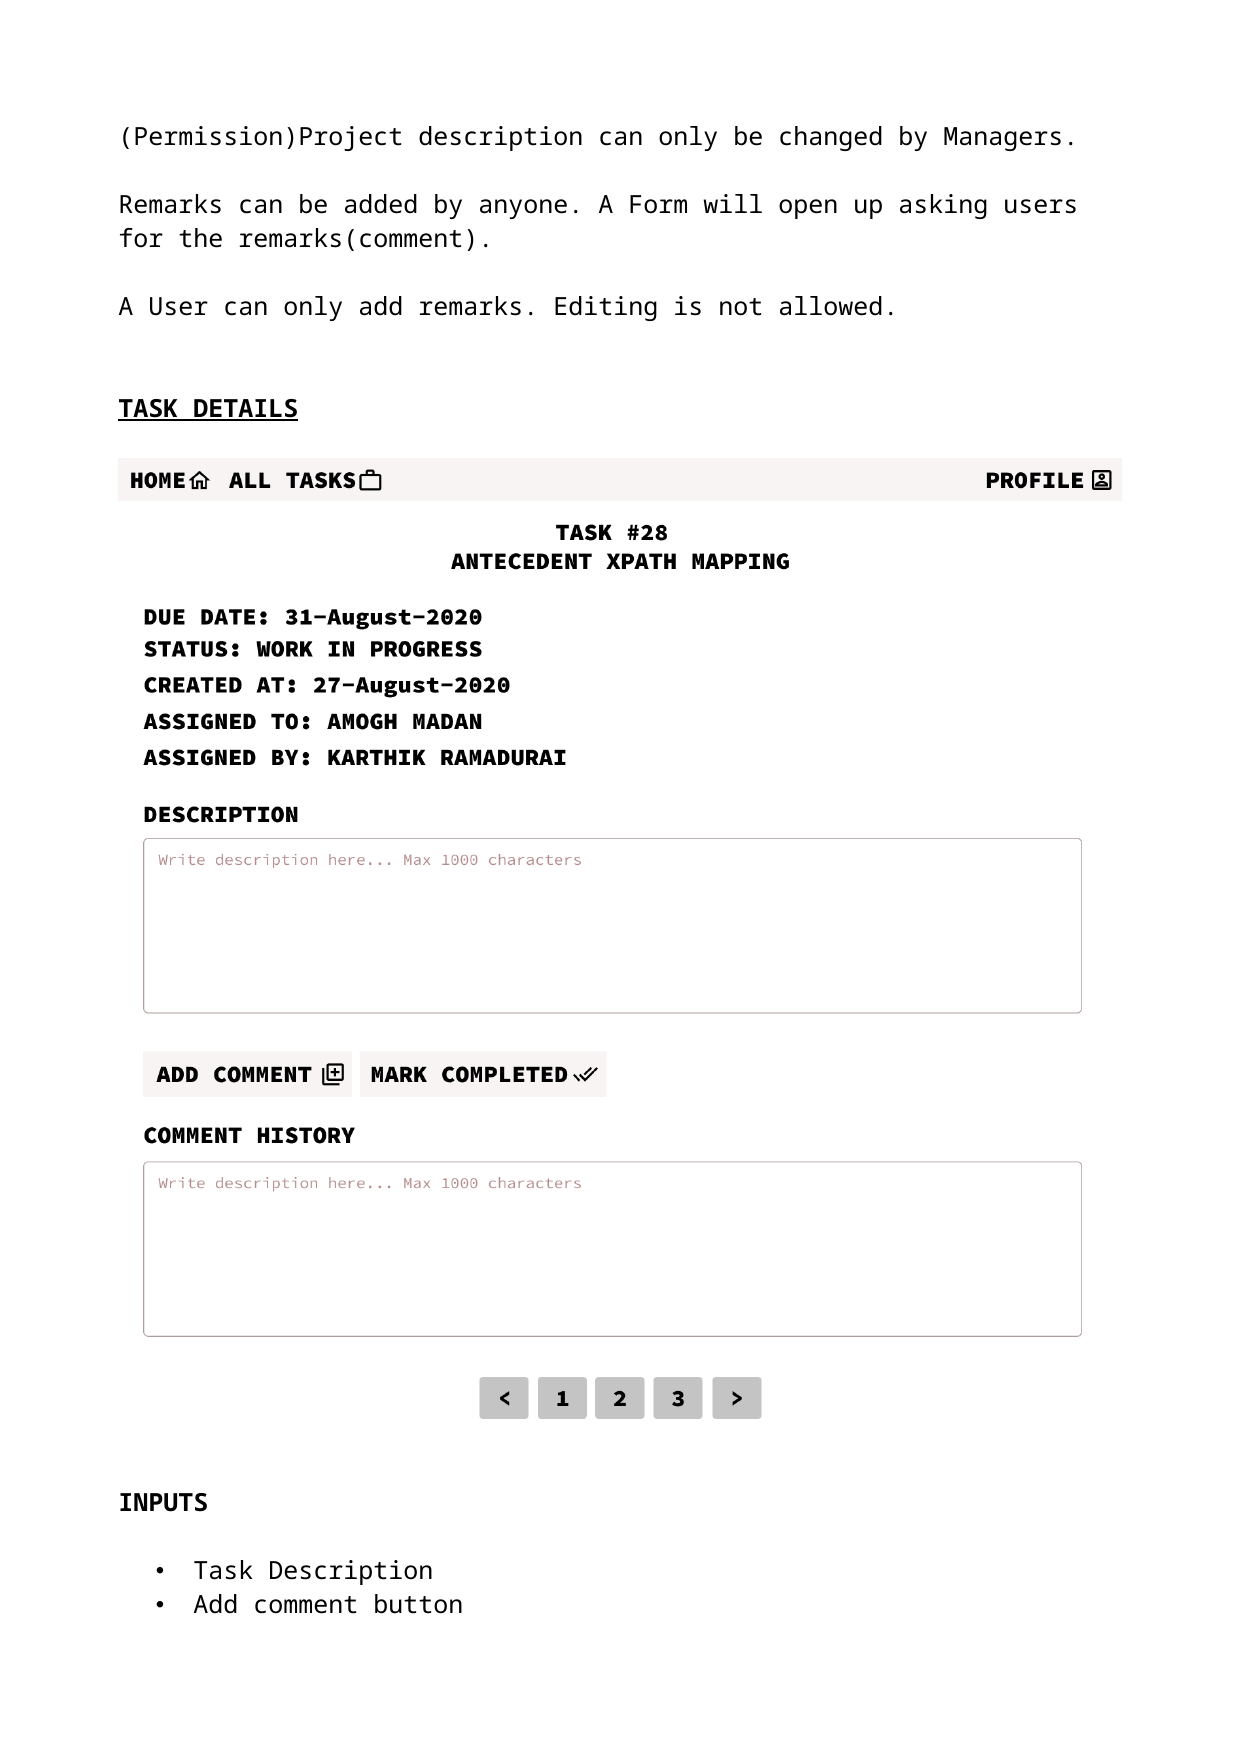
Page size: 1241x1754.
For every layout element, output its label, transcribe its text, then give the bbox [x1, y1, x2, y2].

text Remarks can be added by anyone. A Form will open up asking users for the remarks(comment). [118, 186, 1122, 254]
text TASK DETAILS [118, 391, 1122, 425]
text (Permission)Project description can only be changed by Managers. [118, 118, 1122, 152]
list Task Description [156, 1552, 1122, 1586]
picture [118, 458, 1123, 1451]
list Add comment button [156, 1586, 1122, 1621]
text INPUTS [118, 1484, 1122, 1518]
text A User can only add remarks. Editing is not allowed. [118, 288, 1122, 322]
